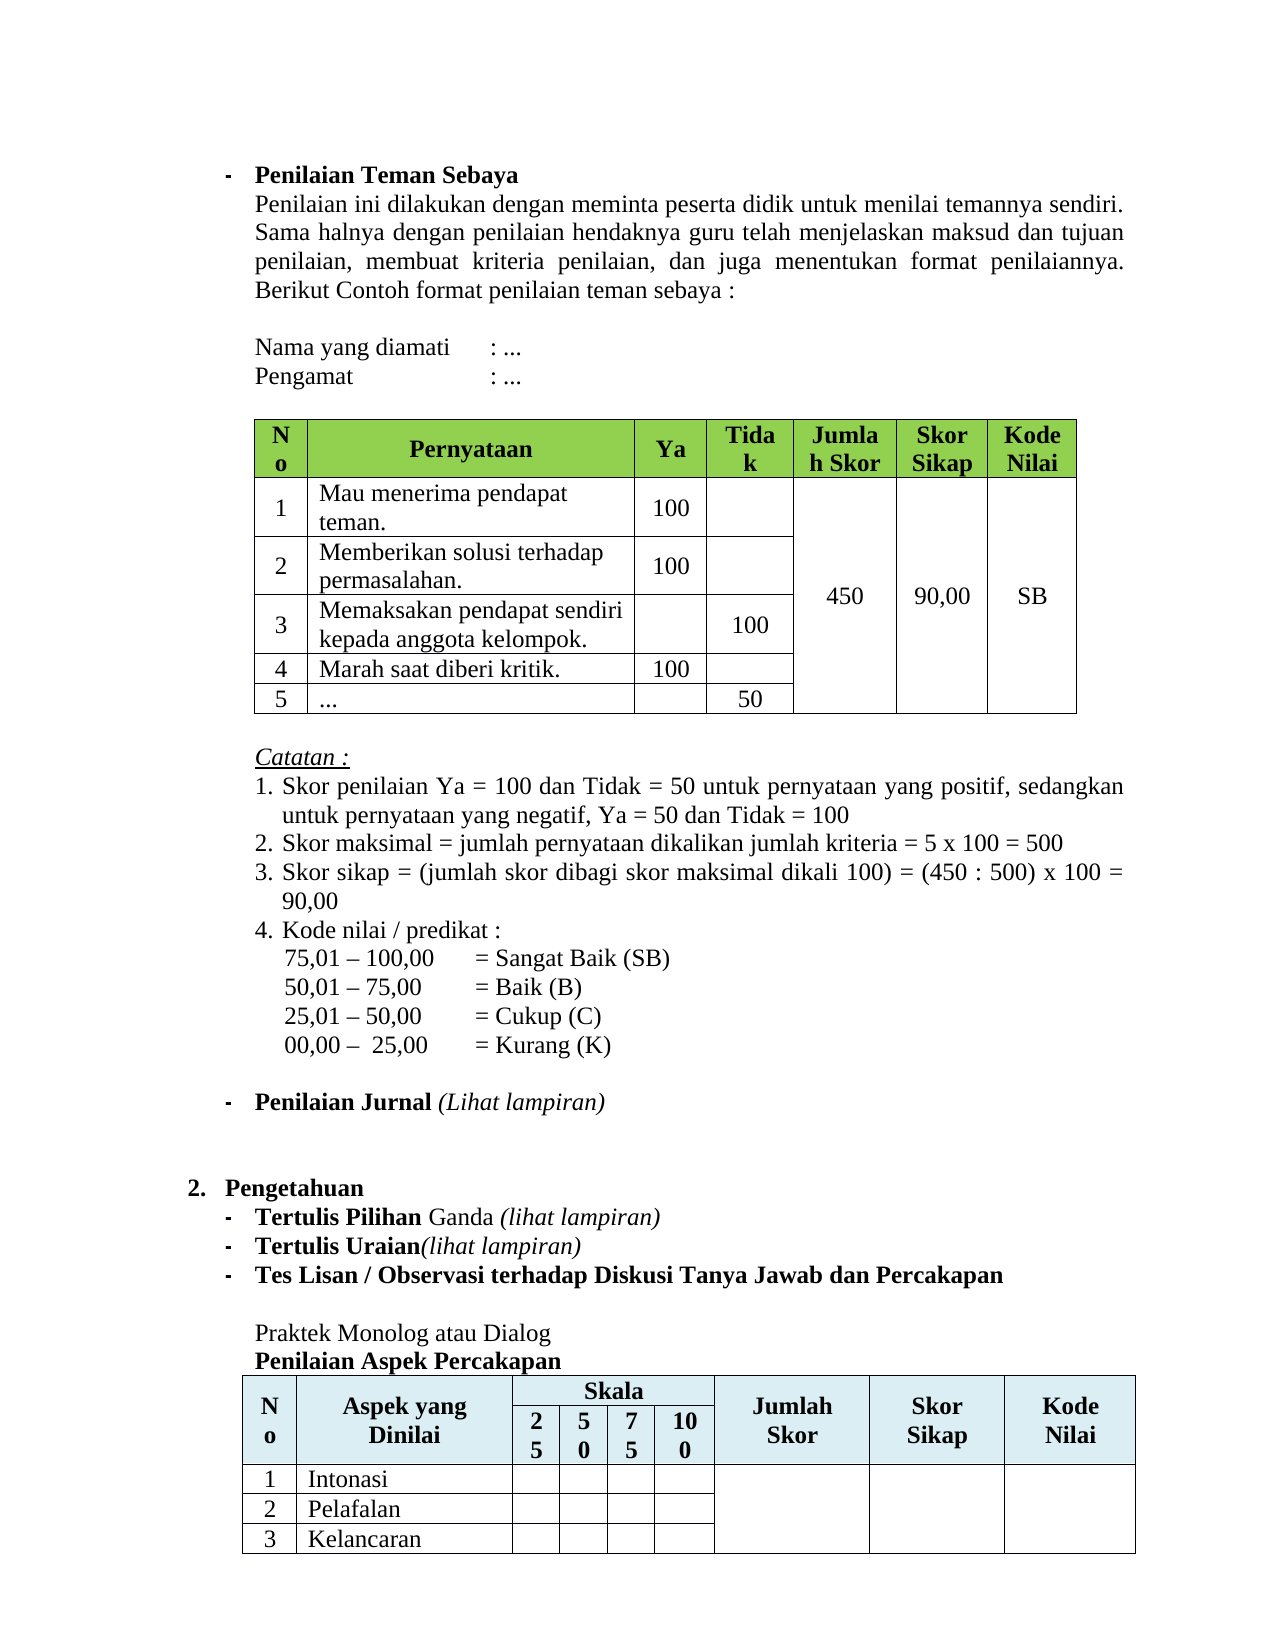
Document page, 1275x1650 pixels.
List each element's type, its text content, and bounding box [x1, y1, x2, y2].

table_header Kode Nilai [1005, 1376, 1135, 1463]
list 25,01 – 50,00 = Cukup (C) [284, 1001, 1125, 1030]
table_cell 2 [255, 537, 307, 594]
table_cell [707, 478, 793, 536]
table_cell [608, 1494, 654, 1523]
table_header Tidak [707, 420, 793, 477]
table_cell 50 [707, 684, 793, 712]
table_header No [243, 1376, 296, 1463]
table_cell [655, 1494, 714, 1523]
list Tertulis Uraian(lihat lampiran) [225, 1231, 1125, 1260]
table_header No [255, 420, 307, 477]
table_cell 2 [243, 1494, 296, 1523]
table_cell [870, 1465, 1004, 1553]
table_cell [560, 1465, 607, 1493]
table_cell 100 [635, 654, 706, 683]
list Pengetahuan [187, 1173, 1125, 1202]
table_cell ... [308, 684, 634, 712]
text Penilaian Aspek Percakapan [254, 1346, 1125, 1375]
list 75,01 – 100,00 = Sangat Baik (SB) [284, 943, 1125, 972]
table_cell 450 [794, 478, 896, 712]
list Pengamat : ... [254, 361, 1125, 390]
table_cell 100 [635, 478, 706, 536]
table_cell 75 [608, 1406, 654, 1463]
list 1. Skor penilaian Ya = 100 dan Tidak = 50 untuk pernyataan yang positif, sedangkan untuk pernyataan yang negatif, Ya = 50 dan Tidak = 100 [254, 771, 1125, 828]
table_cell Intonasi [297, 1465, 512, 1493]
text Praktek Monolog atau Dialog [254, 1318, 1125, 1346]
list 50,01 – 75,00 = Baik (B) [284, 972, 1125, 1001]
list Tertulis Pilihan Ganda (lihat lampiran) [225, 1202, 1125, 1231]
list 4. Kode nilai / predikat : [254, 915, 1125, 943]
list 2. Skor maksimal = jumlah pernyataan dikalikan jumlah kriteria = 5 x 100 = 500 [254, 828, 1125, 857]
table_cell Mau menerima pendapat teman. [308, 478, 634, 536]
table_cell [513, 1524, 559, 1553]
table_cell Memaksakan pendapat sendiri kepada anggota kelompok. [308, 595, 634, 653]
table_header Pernyataan [308, 420, 634, 477]
table_cell 90,00 [897, 478, 987, 712]
table_cell [707, 654, 793, 683]
table_cell [608, 1465, 654, 1493]
list Catatan : [254, 742, 1125, 771]
table_cell [635, 595, 706, 653]
table_cell [635, 684, 706, 712]
table_cell Kelancaran [297, 1524, 512, 1553]
table_header Skala [513, 1376, 714, 1405]
table_cell [560, 1524, 607, 1553]
table_cell [513, 1465, 559, 1493]
table_header Jumlah Skor [715, 1376, 869, 1463]
table_cell 5 [255, 684, 307, 712]
table_header Jumlah Skor [794, 420, 896, 477]
table_cell 100 [707, 595, 793, 653]
table_cell 3 [243, 1524, 296, 1553]
list Tes Lisan / Observasi terhadap Diskusi Tanya Jawab dan Percakapan [225, 1260, 1125, 1289]
table_cell [715, 1465, 869, 1553]
table_cell Marah saat diberi kritik. [308, 654, 634, 683]
list Penilaian Teman Sebaya [225, 160, 1125, 189]
table_cell 100 [635, 537, 706, 594]
table_cell Memberikan solusi terhadap permasalahan. [308, 537, 634, 594]
table_cell [655, 1524, 714, 1553]
table_cell 50 [560, 1406, 607, 1463]
table_cell [1005, 1465, 1135, 1553]
list Nama yang diamati : ... [254, 332, 1125, 361]
table_cell 1 [255, 478, 307, 536]
table_header Aspek yang Dinilai [297, 1376, 512, 1463]
table_header Ya [635, 420, 706, 477]
table_cell [560, 1494, 607, 1523]
table_header Kode Nilai [988, 420, 1076, 477]
table_cell [707, 537, 793, 594]
table_cell 100 [655, 1406, 714, 1463]
table_cell [513, 1494, 559, 1523]
table_header Skor Sikap [897, 420, 987, 477]
table_header Skor Sikap [870, 1376, 1004, 1463]
table_cell SB [988, 478, 1076, 712]
table_cell 4 [255, 654, 307, 683]
table_cell 3 [255, 595, 307, 653]
list 3. Skor sikap = (jumlah skor dibagi skor maksimal dikali 100) = (450 : 500) x 100 = 90,00 [254, 857, 1125, 915]
list Penilaian Jurnal (Lihat lampiran) [225, 1087, 1125, 1116]
table_cell [608, 1524, 654, 1553]
table_cell 25 [513, 1406, 559, 1463]
table_cell Pelafalan [297, 1494, 512, 1523]
table_cell 1 [243, 1465, 296, 1493]
list 00,00 – 25,00 = Kurang (K) [284, 1030, 1125, 1058]
table_cell [655, 1465, 714, 1493]
list Penilaian ini dilakukan dengan meminta peserta didik untuk menilai temannya sendiri. Sama halnya dengan penilaian hendaknya guru telah menjelaskan maksud dan tujuan penilaian, membuat kriteria penilaian, dan juga menentukan format penilaiannya. Berikut Contoh format penilaian teman sebaya : [254, 189, 1125, 304]
